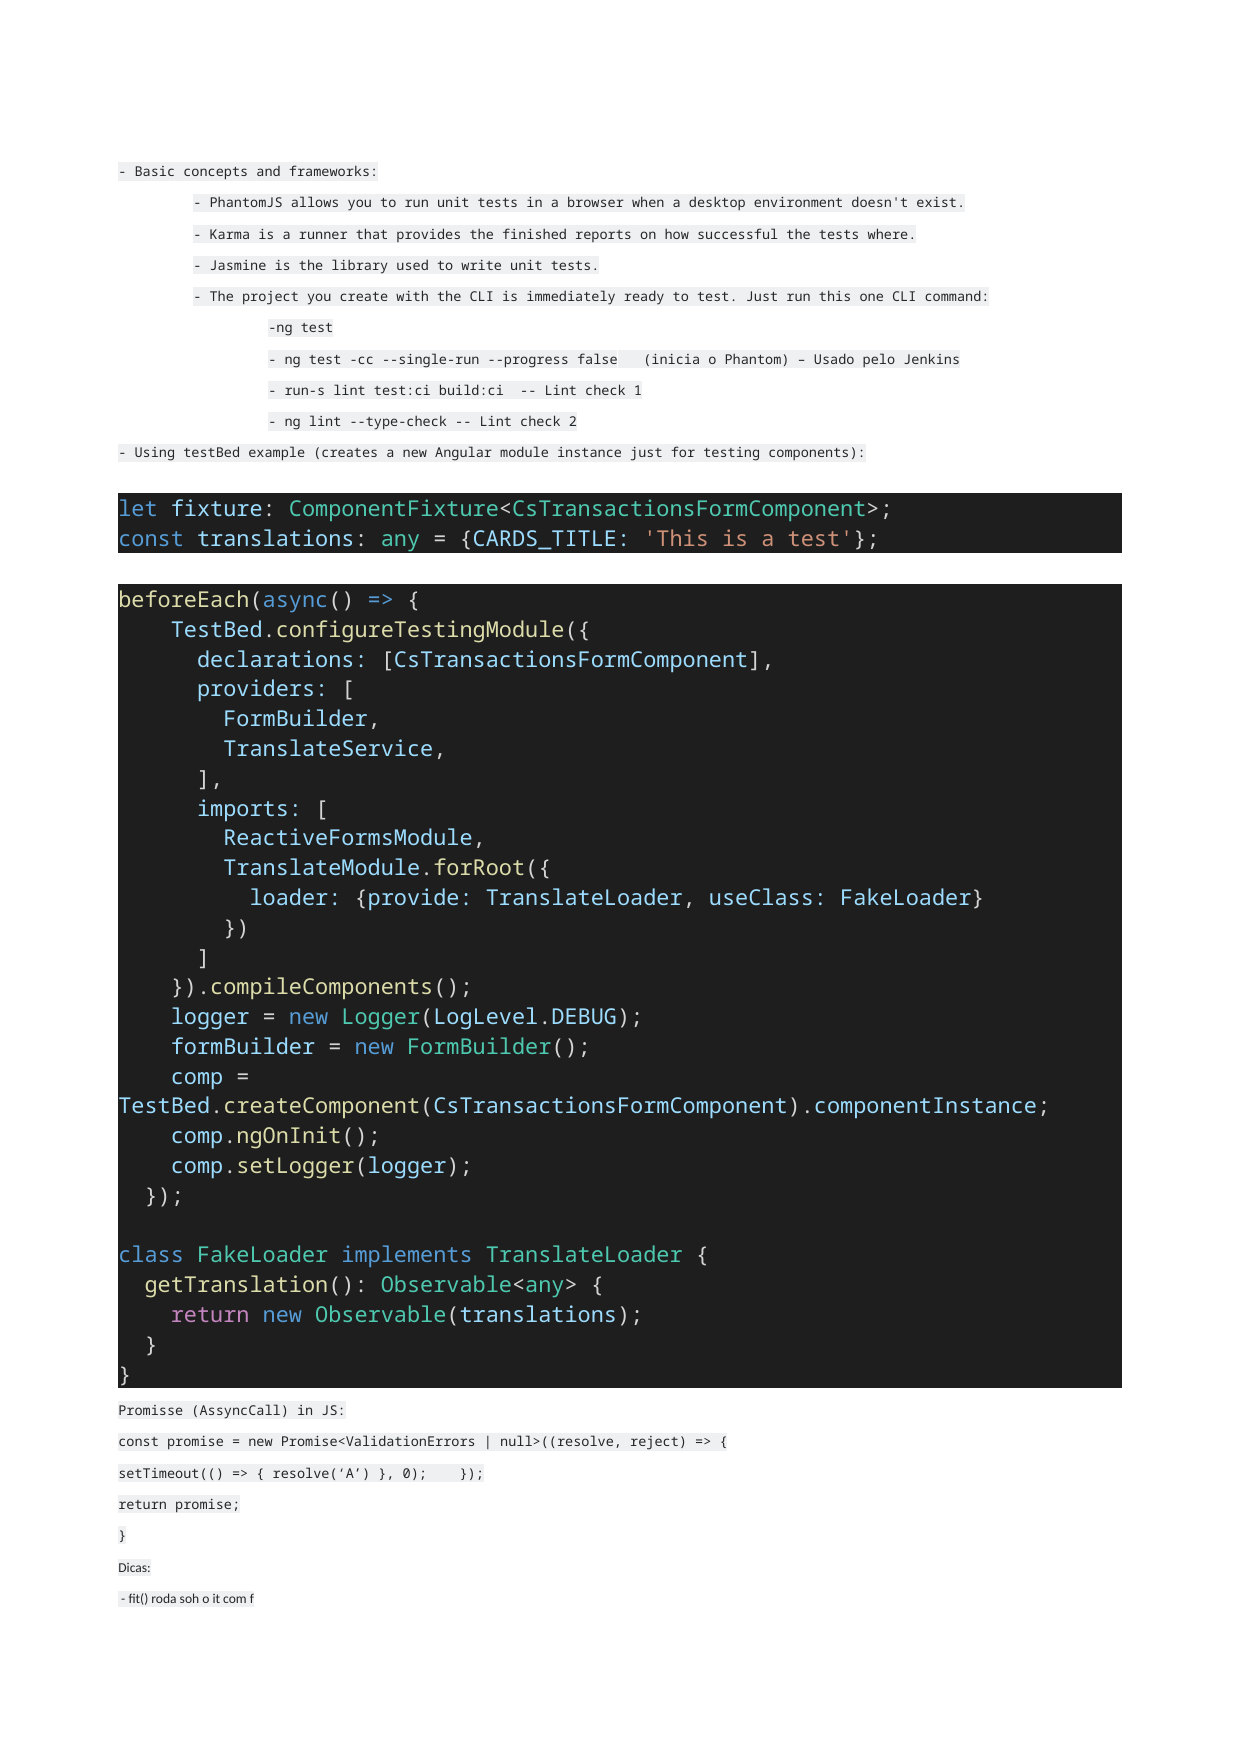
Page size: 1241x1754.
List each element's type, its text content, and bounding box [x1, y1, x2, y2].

text return promise; [118, 1482, 1122, 1513]
text - ng test -cc --single-run --progress false (inicia o Phantom) – Usado pelo Jenkins [193, 337, 1122, 368]
text ] [118, 941, 1122, 971]
text comp = TestBed.createComponent(CsTransactionsFormComponent).componentInstance; [118, 1061, 1122, 1120]
text }); [118, 1180, 1122, 1209]
text providers: [ [118, 673, 1122, 703]
text FormBuilder, [118, 703, 1122, 733]
text comp.ngOnInit(); [118, 1120, 1122, 1150]
text Promisse (AssyncCall) in JS: [118, 1388, 1122, 1419]
text ], [118, 763, 1122, 792]
text const translations: any = {CARDS_TITLE: 'This is a test'}; [118, 523, 1122, 553]
text declarations: [CsTransactionsFormComponent], [118, 643, 1122, 673]
text TranslateService, [118, 733, 1122, 763]
text - run-s lint test:ci build:ci -- Lint check 1 [193, 368, 1122, 399]
text getTranslation(): Observable<any> { [118, 1269, 1122, 1299]
text imports: [ [118, 792, 1122, 822]
text } [118, 1329, 1122, 1358]
text } [118, 1358, 1122, 1388]
text TestBed.configureTestingModule({ [118, 614, 1122, 643]
text - Karma is a runner that provides the finished reports on how successful the tests where. [118, 212, 1122, 243]
text class FakeLoader implements TranslateLoader { [118, 1239, 1122, 1269]
text - Using testBed example (creates a new Angular module instance just for testing components): [118, 431, 1122, 493]
text beforeEach(async() => { [118, 584, 1122, 614]
text - Jasmine is the library used to write unit tests. - The project you create with the CLI is immediately ready to test. Just run this one CLI command: [193, 243, 1122, 306]
text setTimeout(() => { resolve(‘A’) }, 0); }); [118, 1451, 1122, 1482]
text const promise = new Promise<ValidationErrors | null>((resolve, reject) => { [118, 1419, 1122, 1451]
text return new Observable(translations); [118, 1299, 1122, 1329]
text - ng lint --type-check -- Lint check 2 [268, 399, 1122, 431]
text - Basic concepts and frameworks: [118, 118, 1122, 181]
text TranslateModule.forRoot({ [118, 852, 1122, 882]
text formBuilder = new FormBuilder(); [118, 1031, 1122, 1061]
text loader: {provide: TranslateLoader, useClass: FakeLoader} [118, 882, 1122, 912]
text let fixture: ComponentFixture<CsTransactionsFormComponent>; [118, 493, 1122, 523]
text logger = new Logger(LogLevel.DEBUG); [118, 1001, 1122, 1031]
text -ng test [193, 306, 1122, 337]
text - fit() roda soh o it com f [118, 1576, 1122, 1607]
text comp.setLogger(logger); [118, 1150, 1122, 1180]
text } Dicas: [118, 1513, 1122, 1576]
text ReactiveFormsModule, [118, 822, 1122, 852]
text }).compileComponents(); [118, 971, 1122, 1001]
text - PhantomJS allows you to run unit tests in a browser when a desktop environment doesn't exist. [118, 181, 1122, 212]
text }) [118, 912, 1122, 941]
